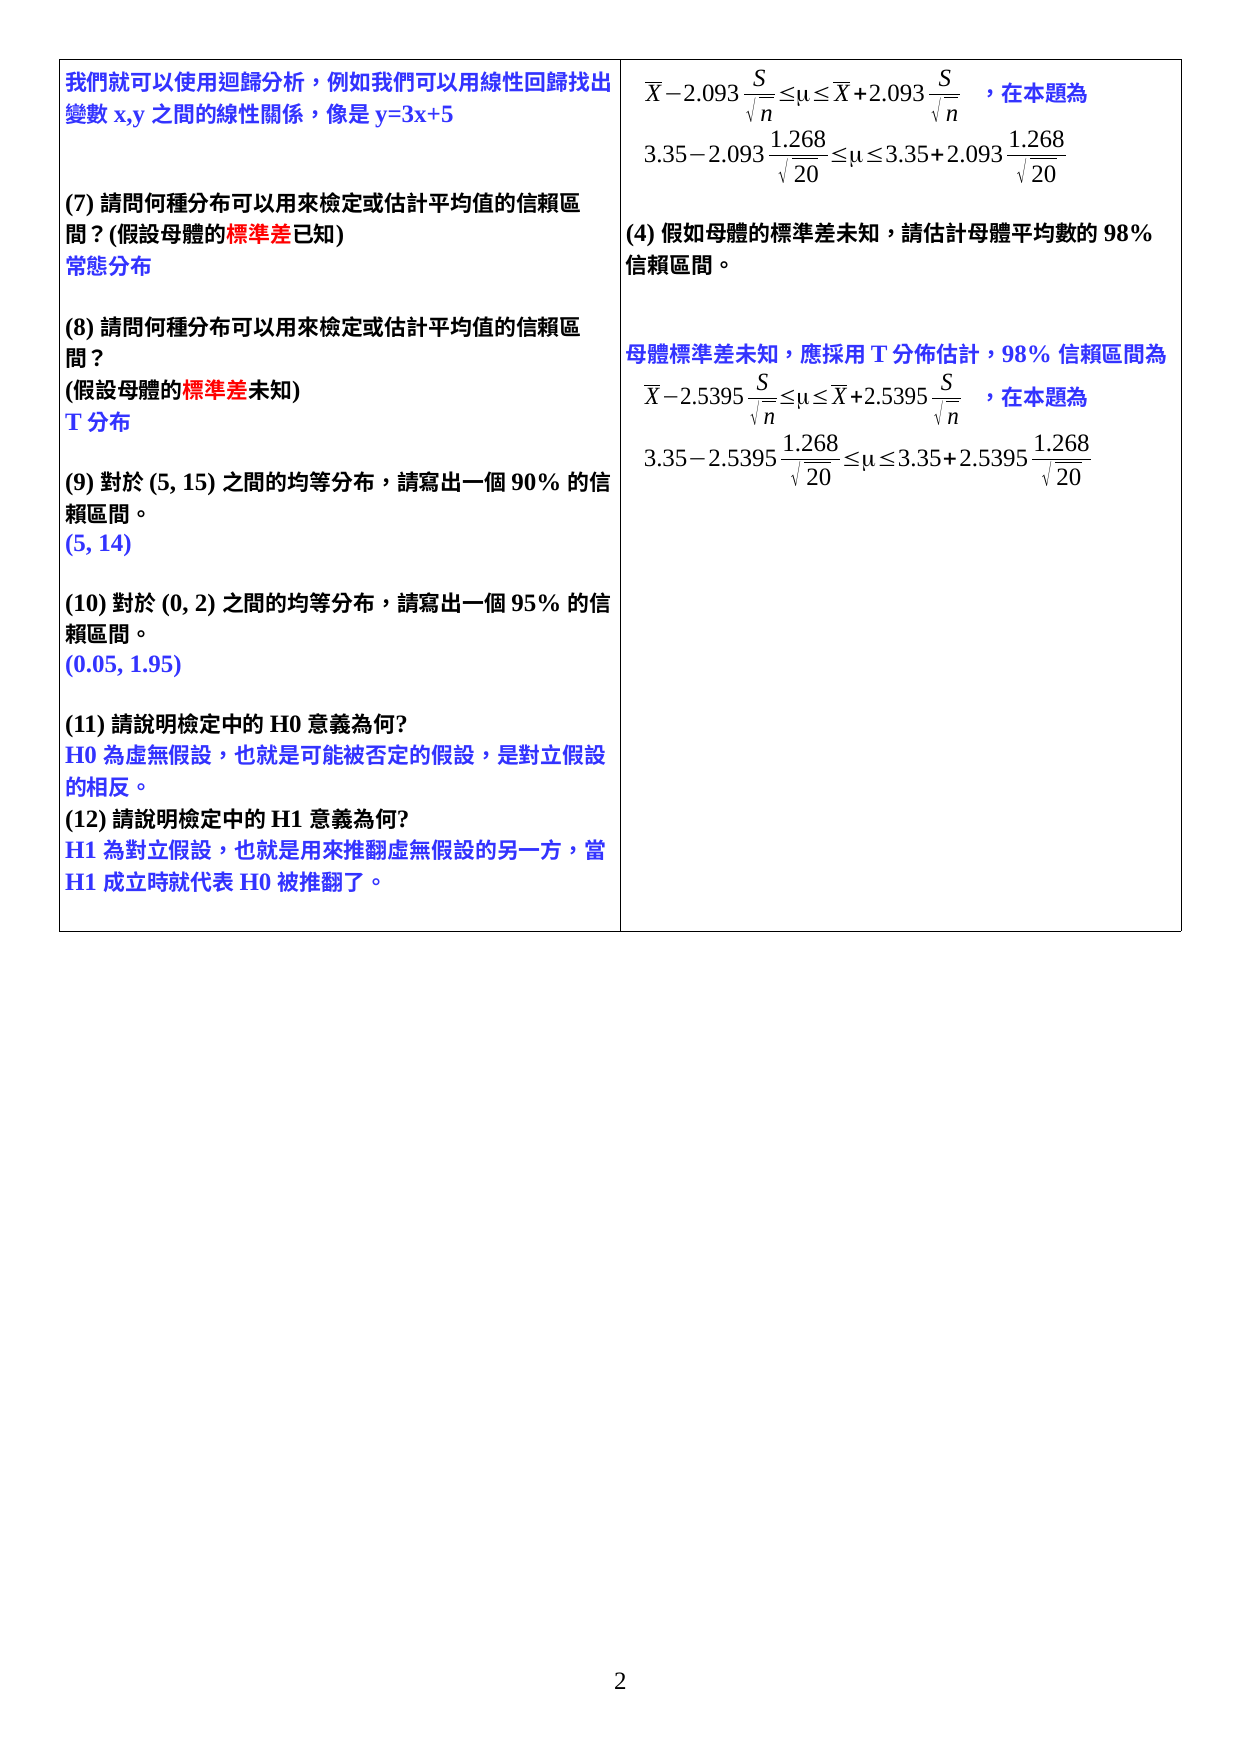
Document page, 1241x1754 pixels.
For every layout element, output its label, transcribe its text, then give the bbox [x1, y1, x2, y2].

table_header 我們就可以使用迴歸分析，例如我們可以用線性回歸找出變數 x,y 之間的線性關係，像是 y=3x+5 (7) 請問何種分布可以用來檢定或估計平均值的信賴區間？(假設母體的標準差已知) 常態分布 (8) 請問何種分布可以用來檢定或估計平均值的信賴區間？ (假設母體的標準差未知) T 分布 (9) 對於 (5, 15) 之間的均等分布，請寫出一個 90% 的信賴區間。 (5, 14) (10) 對於 (0, 2) 之間的均等分布，請寫出一個 95% 的信賴區間。 (0.05, 1.95) (11) 請說明檢定中的 H0 意義為何? H0 為虛無假設，也就是可能被否定的假設，是對立假設的相反。 (12) 請說明檢定中的 H1 意義為何? H1 為對立假設，也就是用來推翻虛無假設的另一方，當 H1 成立時就代表 H0 被推翻了。 [60, 60, 620, 931]
table_header 估計：(20%) 經由隨機抽樣我們取得下列互相獨立的樣本 X，且我們已計算出樣本變異數 var(X) 與平均數 mean(X)： > X = c(2, 4, 5, 2, 3, 5, 5, 3, 4, 2, 3, 2, 3, 3, 2, 3, 6, 5, 3, 2) > var(X) [1] 1.607895 > mean(X) [1] 3.35 > sd(X) [1] 1.268028 請根據此一公式進行下列計算與推估： (1) 假如已知母體標準差為 1.2，請估計母體平均數的 95% 信賴區間。 母體標準差已知，應採用常態分佈估計，95% 信賴區間為，在本題為 (2) 假如已知母體標準差為 1.5，請估計母體平均數的 95% 信賴區間。 母體標準差已知，應採用常態分佈估計，95% 信賴區間為，在本題為 (3) 假如母體的標準差未知，請估計母體平均數的 95% 信賴區間。 母體標準差未知，應採用T分佈估計，95% 信賴區間為，在本題為 (4) 假如母體的標準差未知，請估計母體平均數的 98% 信賴區間。 母體標準差未知，應採用T分佈估計，98% 信賴區間為，在本題為 [621, 60, 1181, 931]
